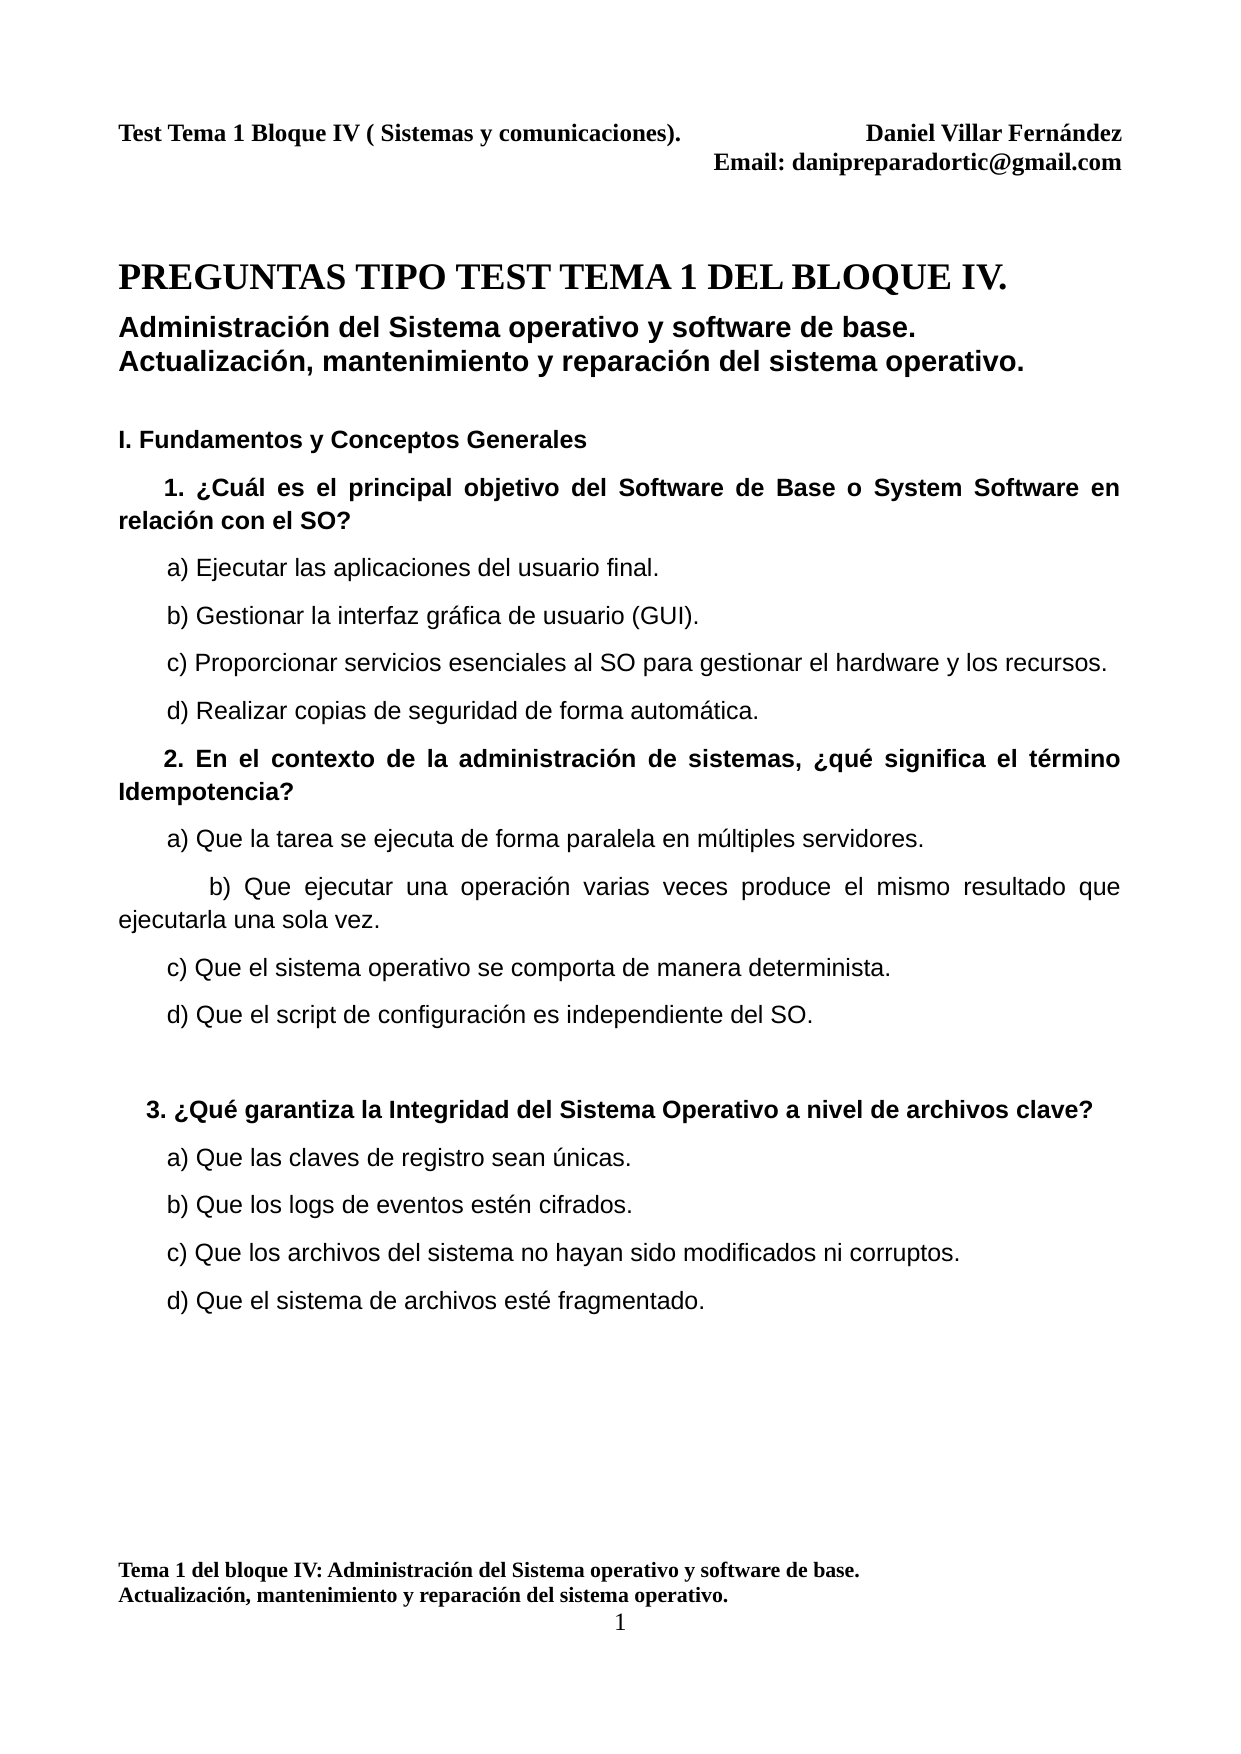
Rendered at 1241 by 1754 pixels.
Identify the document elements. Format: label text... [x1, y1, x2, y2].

text 2. En el contexto de la administración de sistemas, ¿qué significa el término Idempotencia? [118, 744, 1122, 805]
text 3. ¿Qué garantiza la Integridad del Sistema Operativo a nivel de archivos clave? [118, 1095, 1122, 1124]
text c) Que el sistema operativo se comporta de manera determinista. [118, 952, 1122, 981]
text d) Realizar copias de seguridad de forma automática. [118, 696, 1122, 725]
text d) Que el sistema de archivos esté fragmentado. [118, 1286, 1122, 1314]
text a) Que las claves de registro sean únicas. [118, 1143, 1122, 1172]
text b) Que los logs de eventos estén cifrados. [118, 1191, 1122, 1219]
text b) Que ejecutar una operación varias veces produce el mismo resultado que ejecutarla una sola vez. [118, 872, 1122, 934]
text Actualización, mantenimiento y reparación del sistema operativo. [118, 344, 1122, 377]
text d) Que el script de configuración es independiente del SO. [118, 1000, 1122, 1029]
text Administración del Sistema operativo y software de base. [118, 310, 1122, 344]
subtitle PREGUNTAS TIPO TEST TEMA 1 DEL BLOQUE IV. [118, 255, 1122, 298]
text 1. ¿Cuál es el principal objetivo del Software de Base o System Software en relación con el SO? [118, 473, 1122, 534]
text b) Gestionar la interfaz gráfica de usuario (GUI). [118, 601, 1122, 629]
text I. Fundamentos y Conceptos Generales [118, 425, 1122, 454]
text a) Que la tarea se ejecuta de forma paralela en múltiples servidores. [118, 824, 1122, 853]
text c) Que los archivos del sistema no hayan sido modificados ni corruptos. [118, 1238, 1122, 1267]
text c) Proporcionar servicios esenciales al SO para gestionar el hardware y los recursos. [118, 648, 1122, 677]
text a) Ejecutar las aplicaciones del usuario final. [118, 553, 1122, 582]
